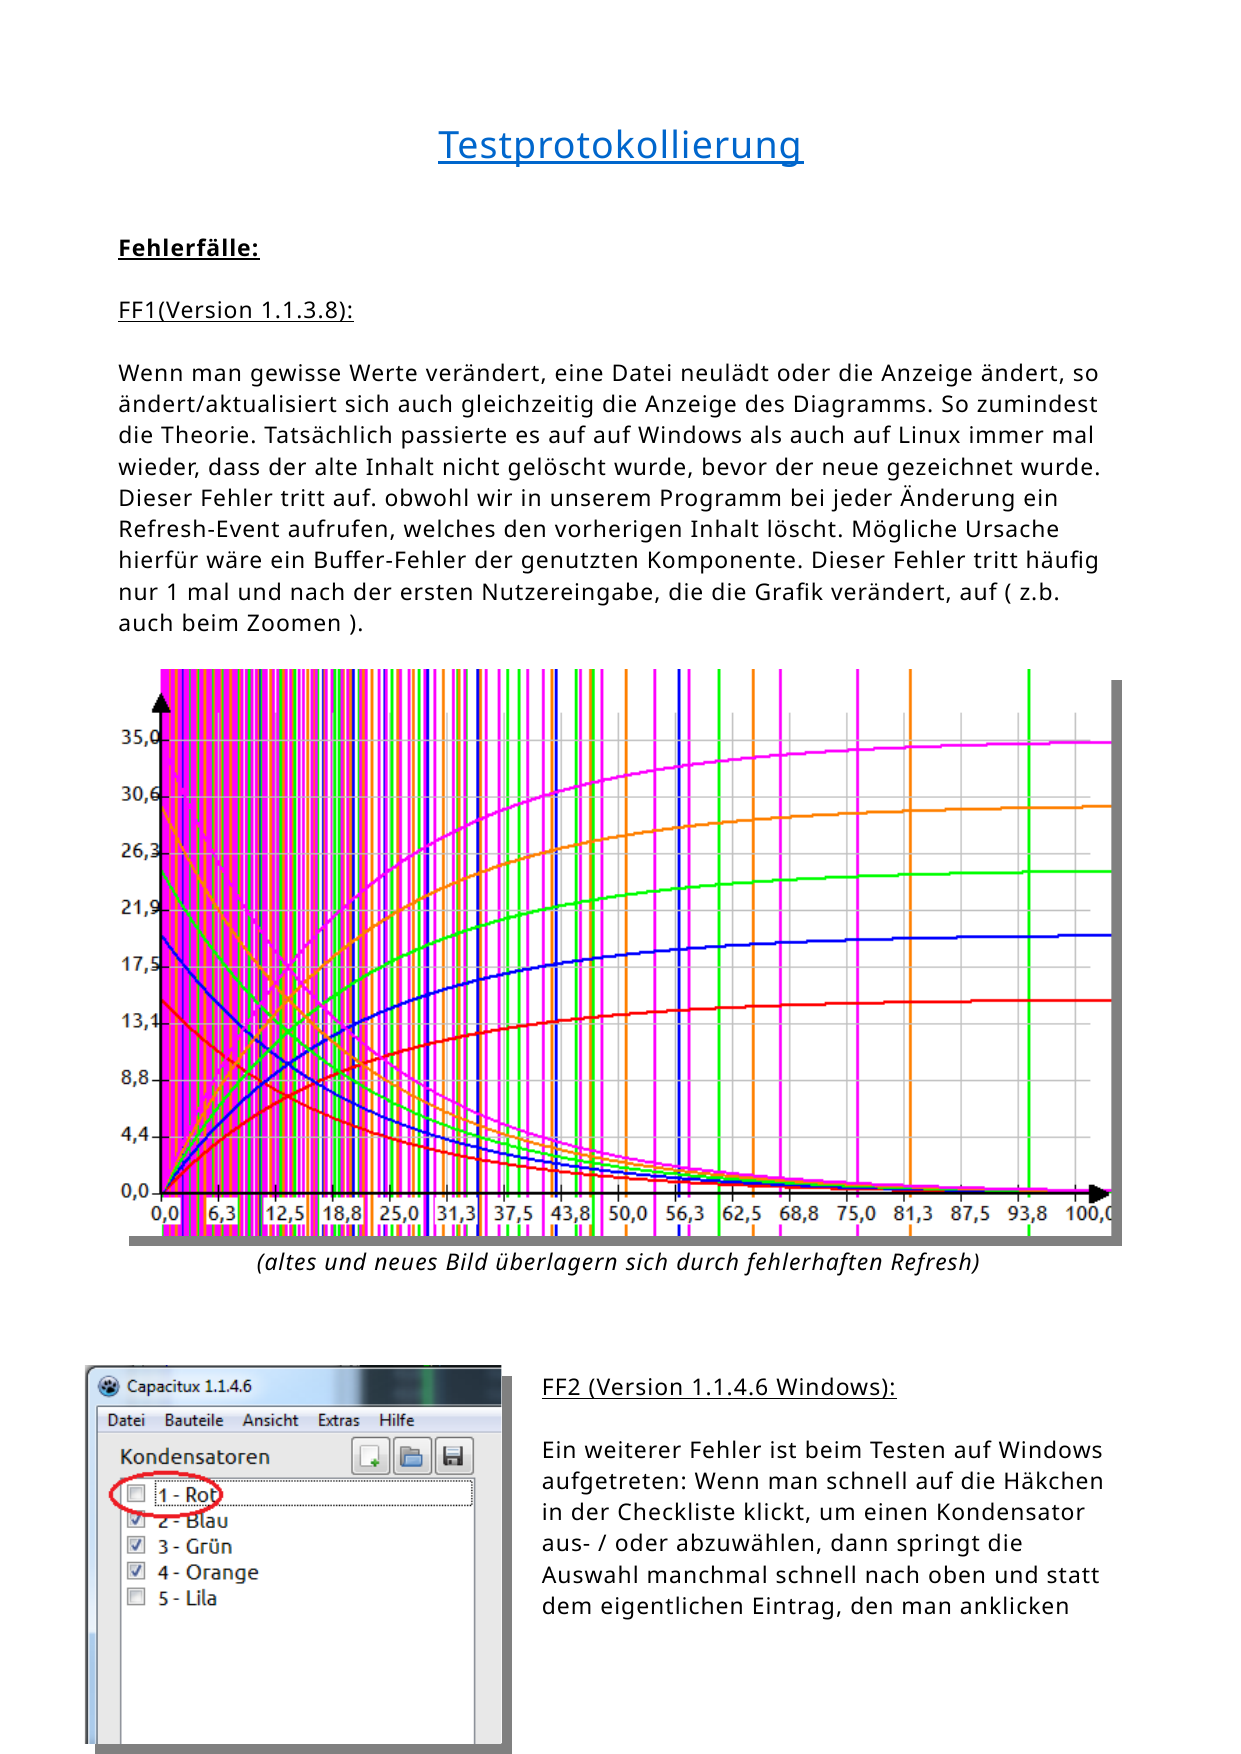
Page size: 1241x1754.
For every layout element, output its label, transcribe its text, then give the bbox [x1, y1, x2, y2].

picture [118, 669, 1112, 1236]
text Ein weiterer Fehler ist beim Testen auf Windows aufgetreten: Wenn man schnell auf die Häkchen in der Checkliste klickt, um einen Kondensator aus- / oder abzuwählen, dann springt die Auswahl manchmal schnell nach oben und statt dem eigentlichen Eintrag, den man anklicken [512, 1434, 1122, 1621]
text (altes und neues Bild überlagern sich durch fehlerhaften Refresh) [118, 1236, 1122, 1277]
text Fehlerfälle: [118, 232, 1122, 263]
text Testprotokollierung [118, 118, 1122, 169]
picture [84, 1365, 502, 1744]
text FF1(Version 1.1.3.8): [118, 294, 1122, 325]
text Wenn man gewisse Werte verändert, eine Datei neulädt oder die Anzeige ändert, so ändert/aktualisiert sich auch gleichzeitig die Anzeige des Diagramms. So zumindest die Theorie. Tatsächlich passierte es auf auf Windows als auch auf Linux immer mal wieder, dass der alte Inhalt nicht gelöscht wurde, bevor der neue gezeichnet wurde. Dieser Fehler tritt auf. obwohl wir in unserem Programm bei jeder Änderung ein Refresh-Event aufrufen, welches den vorherigen Inhalt löscht. Mögliche Ursache hierfür wäre ein Buffer-Fehler der genutzten Komponente. Dieser Fehler tritt häufig nur 1 mal und nach der ersten Nutzereingabe, die die Grafik verändert, auf ( z.b. auch beim Zoomen ). [118, 357, 1122, 638]
text FF2 (Version 1.1.4.6 Windows): [502, 1371, 1122, 1402]
